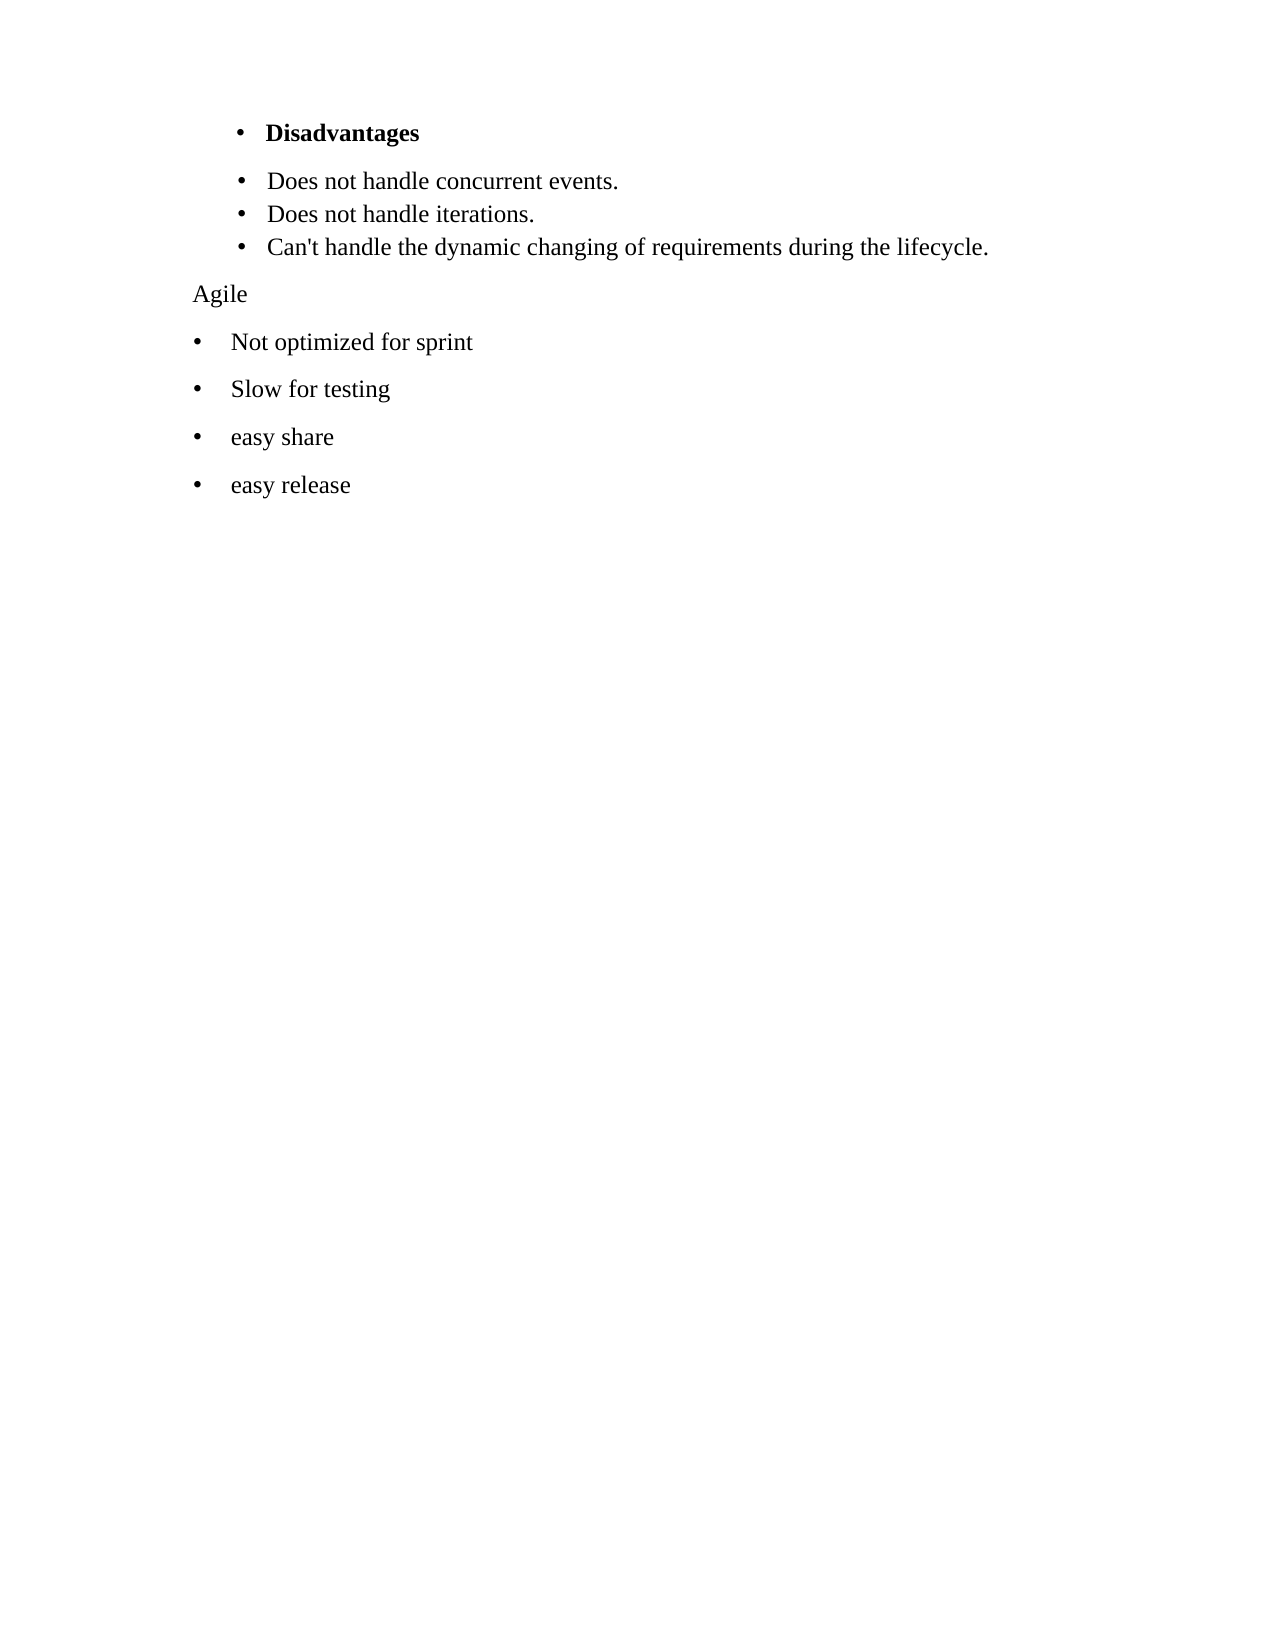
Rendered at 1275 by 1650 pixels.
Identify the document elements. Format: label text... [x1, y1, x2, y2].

list Slow for testing [193, 374, 1157, 403]
list Does not handle iterations. [237, 199, 1157, 227]
text Agile [118, 279, 1157, 308]
list Does not handle concurrent events. [237, 166, 1157, 194]
list easy release [193, 470, 1157, 498]
list Disadvantages [236, 118, 1157, 147]
list Not optimized for sprint [193, 327, 1157, 356]
list easy share [193, 422, 1157, 451]
list Can't handle the dynamic changing of requirements during the lifecycle. [237, 232, 1157, 261]
